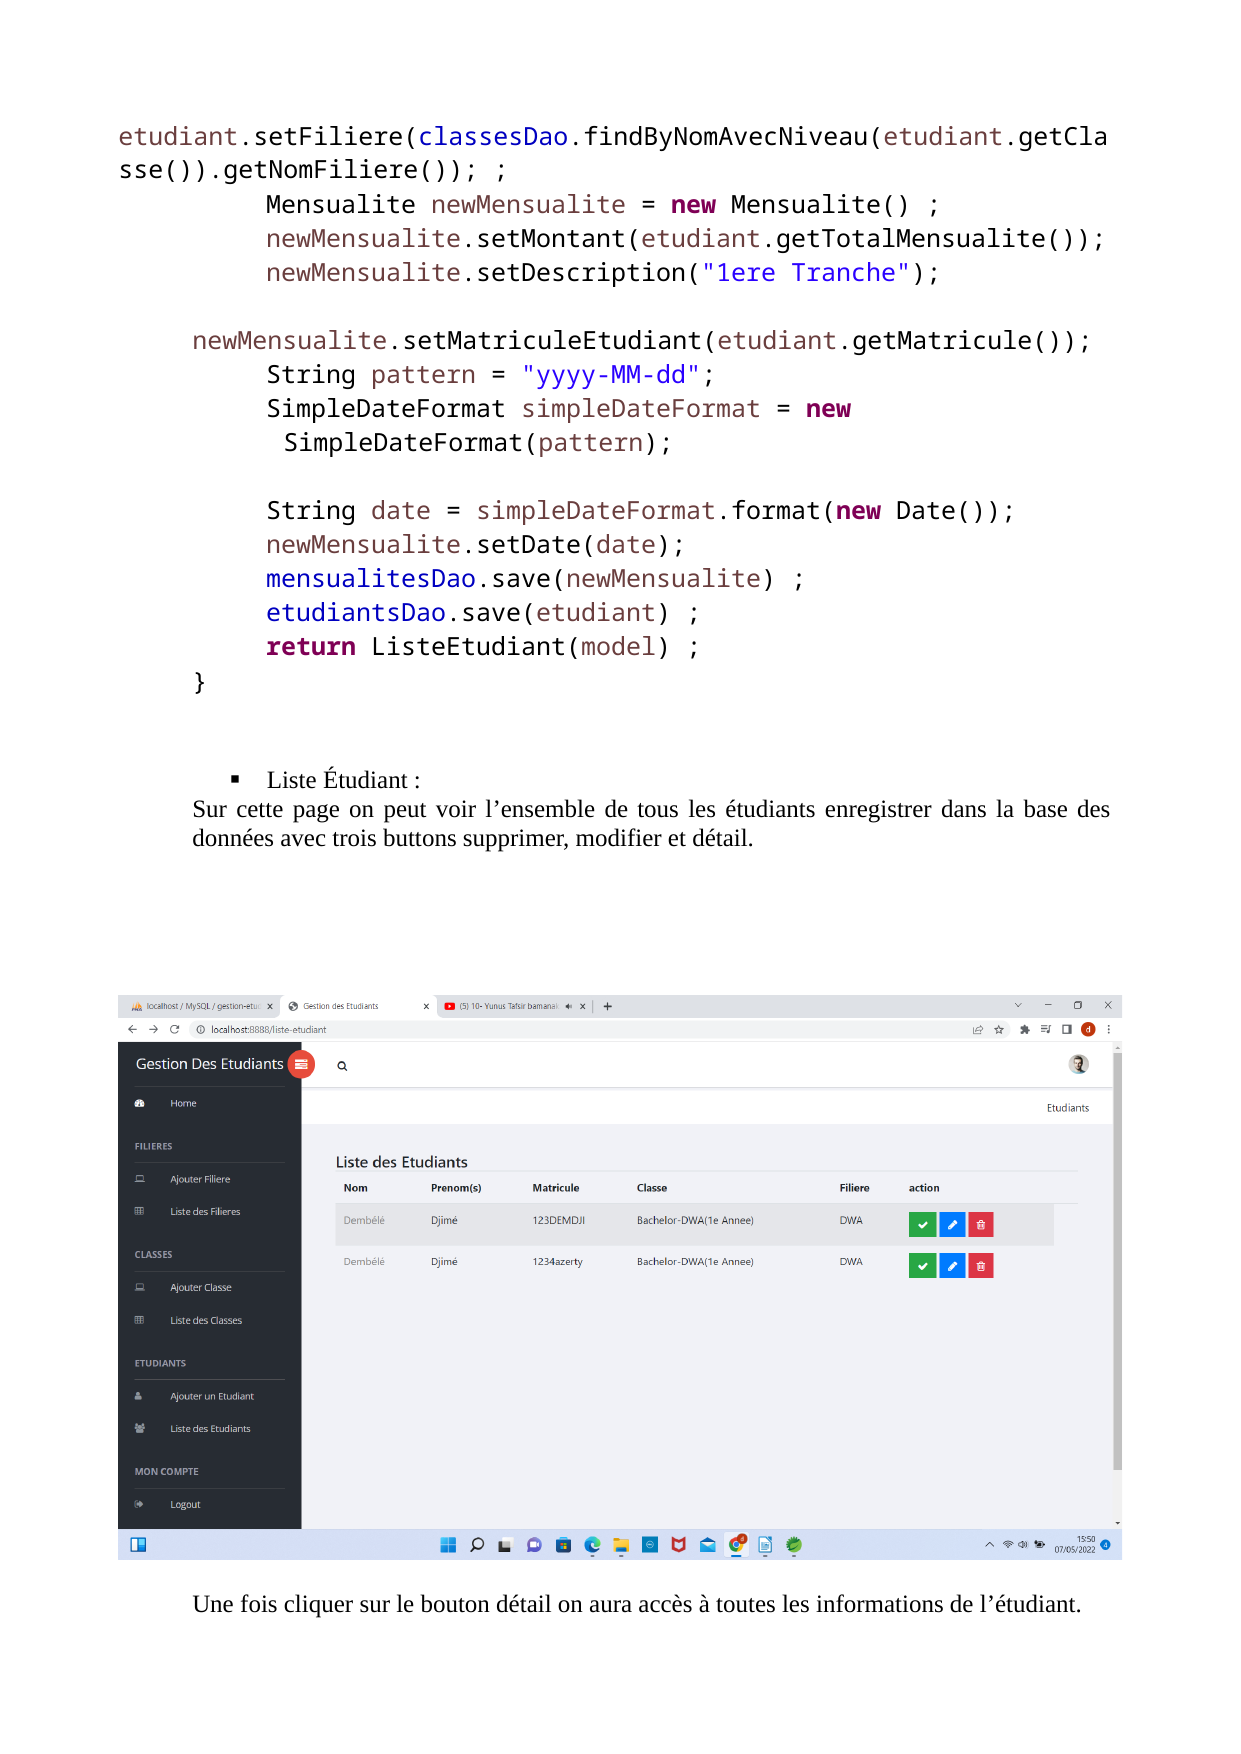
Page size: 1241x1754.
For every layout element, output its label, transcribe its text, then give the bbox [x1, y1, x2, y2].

text newMensualite.setMatriculeEtudiant(etudiant.getMatricule()); [118, 288, 1122, 357]
text } [118, 663, 1122, 697]
text etudiant.setFiliere(classesDao.findByNomAvecNiveau(etudiant.getClasse()).getNomFiliere()); ; [118, 118, 1122, 186]
text String pattern = "yyyy-MM-dd"; [118, 357, 1122, 391]
text etudiantsDao.save(etudiant) ; [118, 595, 1122, 629]
text Sur cette page on peut voir l’ensemble de tous les étudiants enregistrer dans la base des données avec trois buttons supprimer, modifier et détail. [118, 794, 1122, 852]
text newMensualite.setDate(date); [118, 527, 1122, 561]
text SimpleDateFormat simpleDateFormat = new [118, 391, 1122, 425]
text String date = simpleDateFormat.format(new Date()); [118, 493, 1122, 527]
text Mensualite newMensualite = new Mensualite() ; [118, 186, 1122, 220]
picture [118, 995, 1123, 1560]
text SimpleDateFormat(pattern); [118, 425, 1122, 459]
text newMensualite.setMontant(etudiant.getTotalMensualite()); [118, 220, 1122, 254]
text mensualitesDao.save(newMensualite) ; [118, 561, 1122, 595]
text newMensualite.setDescription("1ere Tranche"); [118, 254, 1122, 288]
text Une fois cliquer sur le bouton détail on aura accès à toutes les informations de l’étudiant. [118, 1589, 1122, 1617]
list Liste Étudiant : [229, 765, 1122, 794]
text return ListeEtudiant(model) ; [118, 629, 1122, 663]
